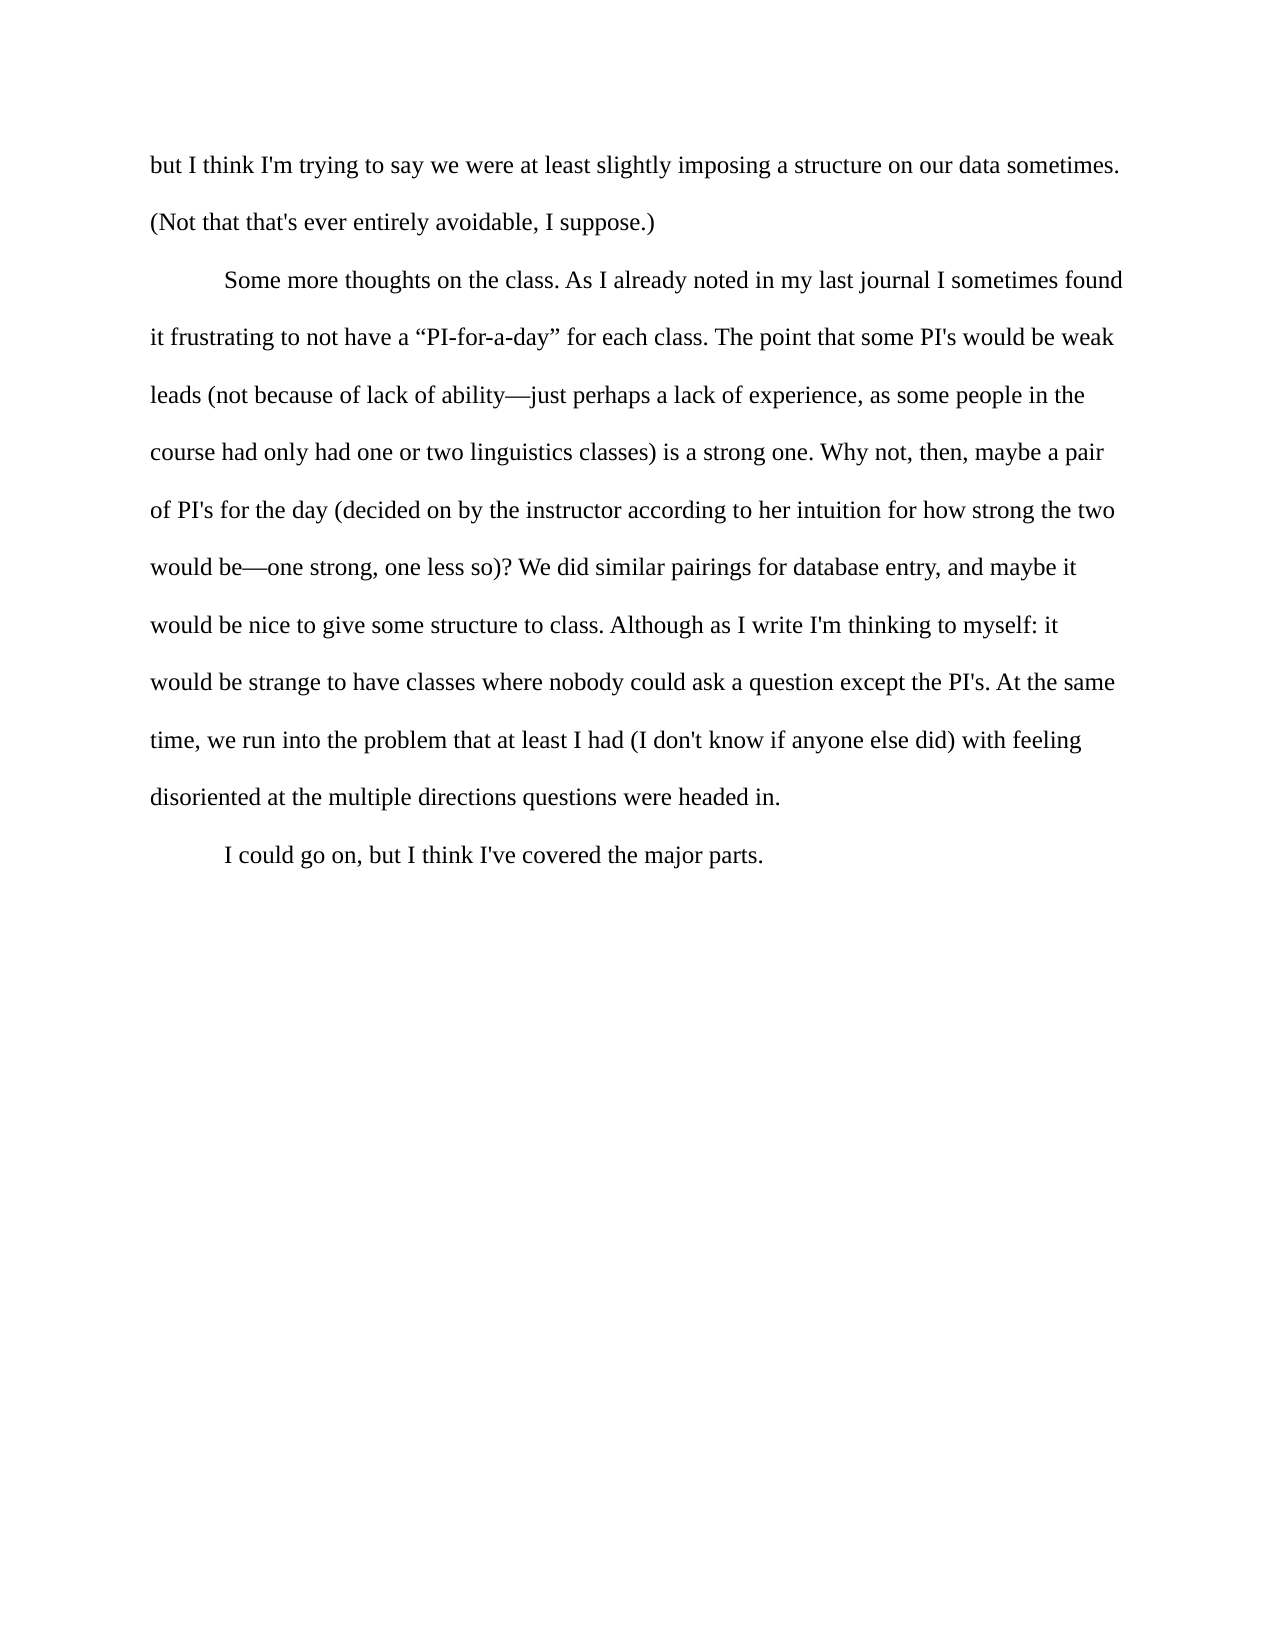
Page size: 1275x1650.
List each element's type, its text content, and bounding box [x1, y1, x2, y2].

text Some more thoughts on the class. As I already noted in my last journal I sometimes found it frustrating to not have a “PI-for-a-day” for each class. The point that some PI's would be weak leads (not because of lack of ability—just perhaps a lack of experience, as some people in the course had only had one or two linguistics classes) is a strong one. Why not, then, maybe a pair of PI's for the day (decided on by the instructor according to her intuition for how strong the two would be—one strong, one less so)? We did similar pairings for database entry, and maybe it would be nice to give some structure to class. Although as I write I'm thinking to myself: it would be strange to have classes where nobody could ask a question except the PI's. At the same time, we run into the problem that at least I had (I don't know if anyone else did) with feeling disoriented at the multiple directions questions were headed in. [150, 265, 1125, 811]
text I could go on, but I think I've covered the major parts. [150, 840, 1125, 869]
text but I think I'm trying to say we were at least slightly imposing a structure on our data sometimes. (Not that that's ever entirely avoidable, I suppose.) [150, 150, 1125, 236]
